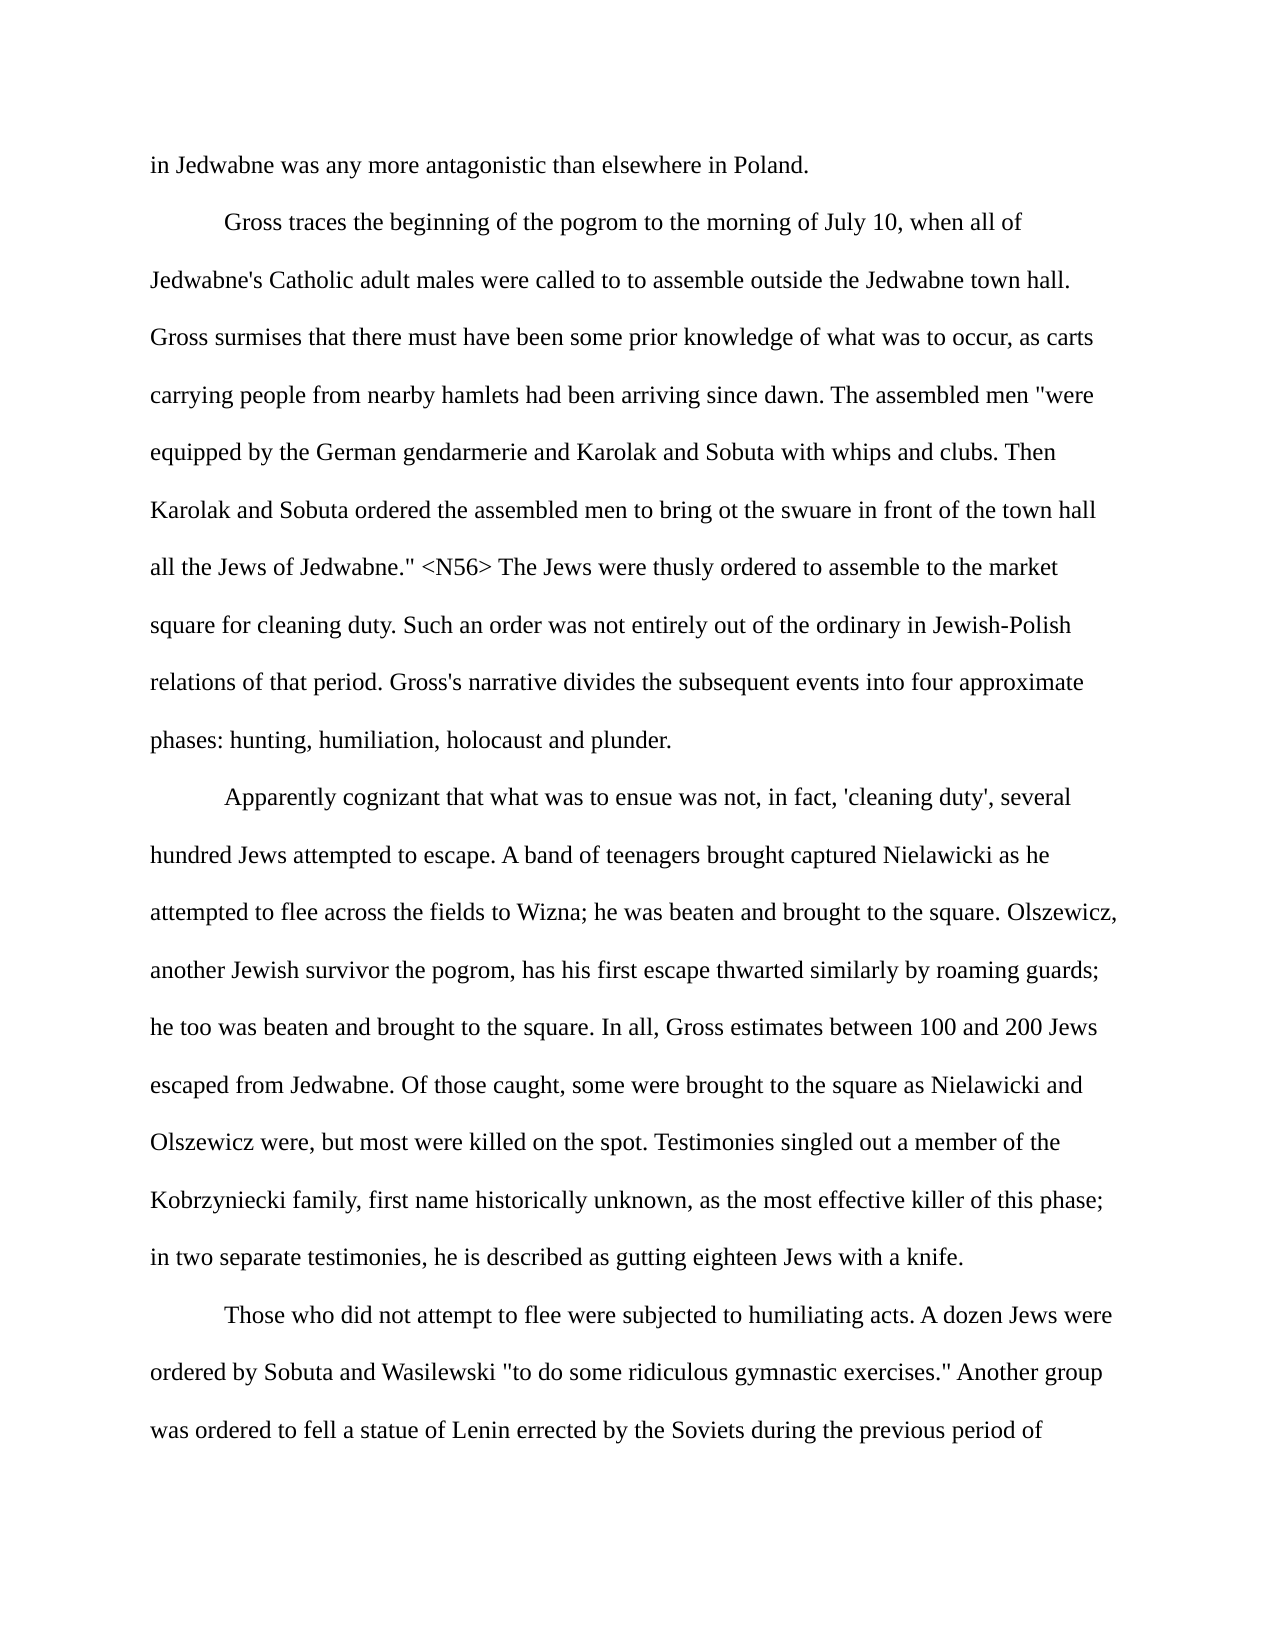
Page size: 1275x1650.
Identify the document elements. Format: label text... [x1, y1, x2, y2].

text Gross traces the beginning of the pogrom to the morning of July 10, when all of Jedwabne's Catholic adult males were called to to assemble outside the Jedwabne town hall. Gross surmises that there must have been some prior knowledge of what was to occur, as carts carrying people from nearby hamlets had been arriving since dawn. The assembled men "were equipped by the German gendarmerie and Karolak and Sobuta with whips and clubs. Then Karolak and Sobuta ordered the assembled men to bring ot the swuare in front of the town hall all the Jews of Jedwabne." <N56> The Jews were thusly ordered to assemble to the market square for cleaning duty. Such an order was not entirely out of the ordinary in Jewish-Polish relations of that period. Gross's narrative divides the subsequent events into four approximate phases: hunting, humiliation, holocaust and plunder. [150, 207, 1125, 754]
text in Jedwabne was any more antagonistic than elsewhere in Poland. [150, 150, 1125, 179]
text Apparently cognizant that what was to ensue was not, in fact, 'cleaning duty', several hundred Jews attempted to escape. A band of teenagers brought captured Nielawicki as he attempted to flee across the fields to Wizna; he was beaten and brought to the square. Olszewicz, another Jewish survivor the pogrom, has his first escape thwarted similarly by roaming guards; he too was beaten and brought to the square. In all, Gross estimates between 100 and 200 Jews escaped from Jedwabne. Of those caught, some were brought to the square as Nielawicki and Olszewicz were, but most were killed on the spot. Testimonies singled out a member of the Kobrzyniecki family, first name historically unknown, as the most effective killer of this phase; in two separate testimonies, he is described as gutting eighteen Jews with a knife. [150, 782, 1125, 1271]
text Those who did not attempt to flee were subjected to humiliating acts. A dozen Jews were ordered by Sobuta and Wasilewski "to do some ridiculous gymnastic exercises." Another group was ordered to fell a statue of Lenin errected by the Soviets during the previous period of [150, 1300, 1125, 1444]
